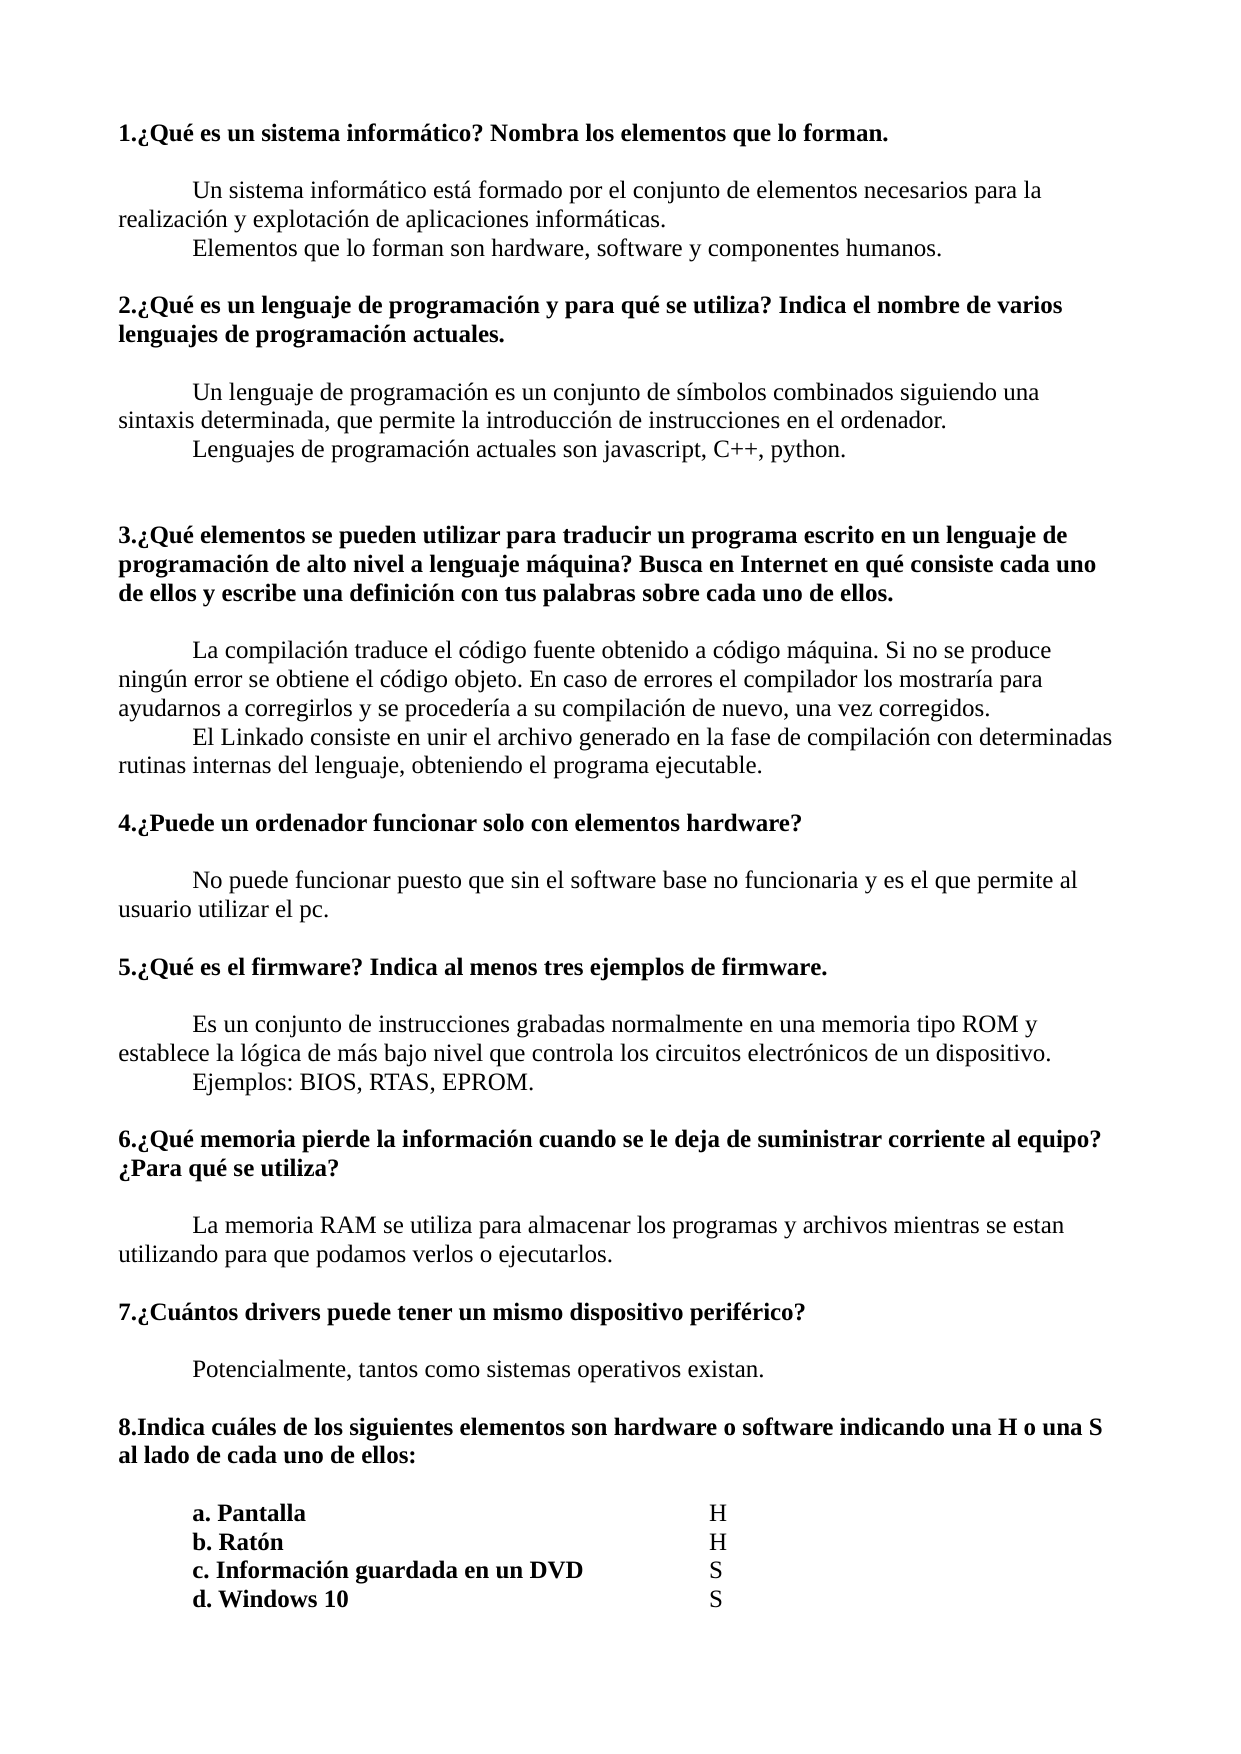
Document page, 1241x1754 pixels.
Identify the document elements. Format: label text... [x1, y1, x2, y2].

text 4.¿Puede un ordenador funcionar solo con elementos hardware? [118, 808, 1122, 837]
text d. Windows 10 S [118, 1584, 1122, 1613]
text 1.¿Qué es un sistema informático? Nombra los elementos que lo forman. [118, 118, 1122, 147]
text 8.Indica cuáles de los siguientes elementos son hardware o software indicando una H o una S al lado de cada uno de ellos: [118, 1412, 1122, 1469]
text 5.¿Qué es el firmware? Indica al menos tres ejemplos de firmware. [118, 952, 1122, 981]
text Es un conjunto de instrucciones grabadas normalmente en una memoria tipo ROM y establece la lógica de más bajo nivel que controla los circuitos electrónicos de un dispositivo. [118, 1009, 1122, 1067]
text 2.¿Qué es un lenguaje de programación y para qué se utiliza? Indica el nombre de varios lenguajes de programación actuales. [118, 291, 1122, 348]
text 6.¿Qué memoria pierde la información cuando se le deja de suministrar corriente al equipo? ¿Para qué se utiliza? [118, 1124, 1122, 1182]
text b. Ratón H [118, 1527, 1122, 1556]
text La memoria RAM se utiliza para almacenar los programas y archivos mientras se estan utilizando para que podamos verlos o ejecutarlos. [118, 1211, 1122, 1268]
text Un sistema informático está formado por el conjunto de elementos necesarios para la realización y explotación de aplicaciones informáticas. [118, 176, 1122, 233]
text El Linkado consiste en unir el archivo generado en la fase de compilación con determinadas rutinas internas del lenguaje, obteniendo el programa ejecutable. [118, 722, 1122, 779]
text Elementos que lo forman son hardware, software y componentes humanos. [118, 233, 1122, 262]
text No puede funcionar puesto que sin el software base no funcionaria y es el que permite al usuario utilizar el pc. [118, 866, 1122, 923]
text c. Información guardada en un DVD S [118, 1556, 1122, 1584]
text Un lenguaje de programación es un conjunto de símbolos combinados siguiendo una sintaxis determinada, que permite la introducción de instrucciones en el ordenador. [118, 377, 1122, 434]
text Ejemplos: BIOS, RTAS, EPROM. [118, 1067, 1122, 1096]
text 7.¿Cuántos drivers puede tener un mismo dispositivo periférico? [118, 1297, 1122, 1326]
text 3.¿Qué elementos se pueden utilizar para traducir un programa escrito en un lenguaje de programación de alto nivel a lenguaje máquina? Busca en Internet en qué consiste cada uno de ellos y escribe una definición con tus palabras sobre cada uno de ellos. [118, 521, 1122, 607]
text Potencialmente, tantos como sistemas operativos existan. [118, 1354, 1122, 1383]
text a. Pantalla H [118, 1498, 1122, 1527]
text La compilación traduce el código fuente obtenido a código máquina. Si no se produce ningún error se obtiene el código objeto. En caso de errores el compilador los mostraría para ayudarnos a corregirlos y se procedería a su compilación de nuevo, una vez corregidos. [118, 636, 1122, 722]
text Lenguajes de programación actuales son javascript, C++, python. [118, 434, 1122, 463]
